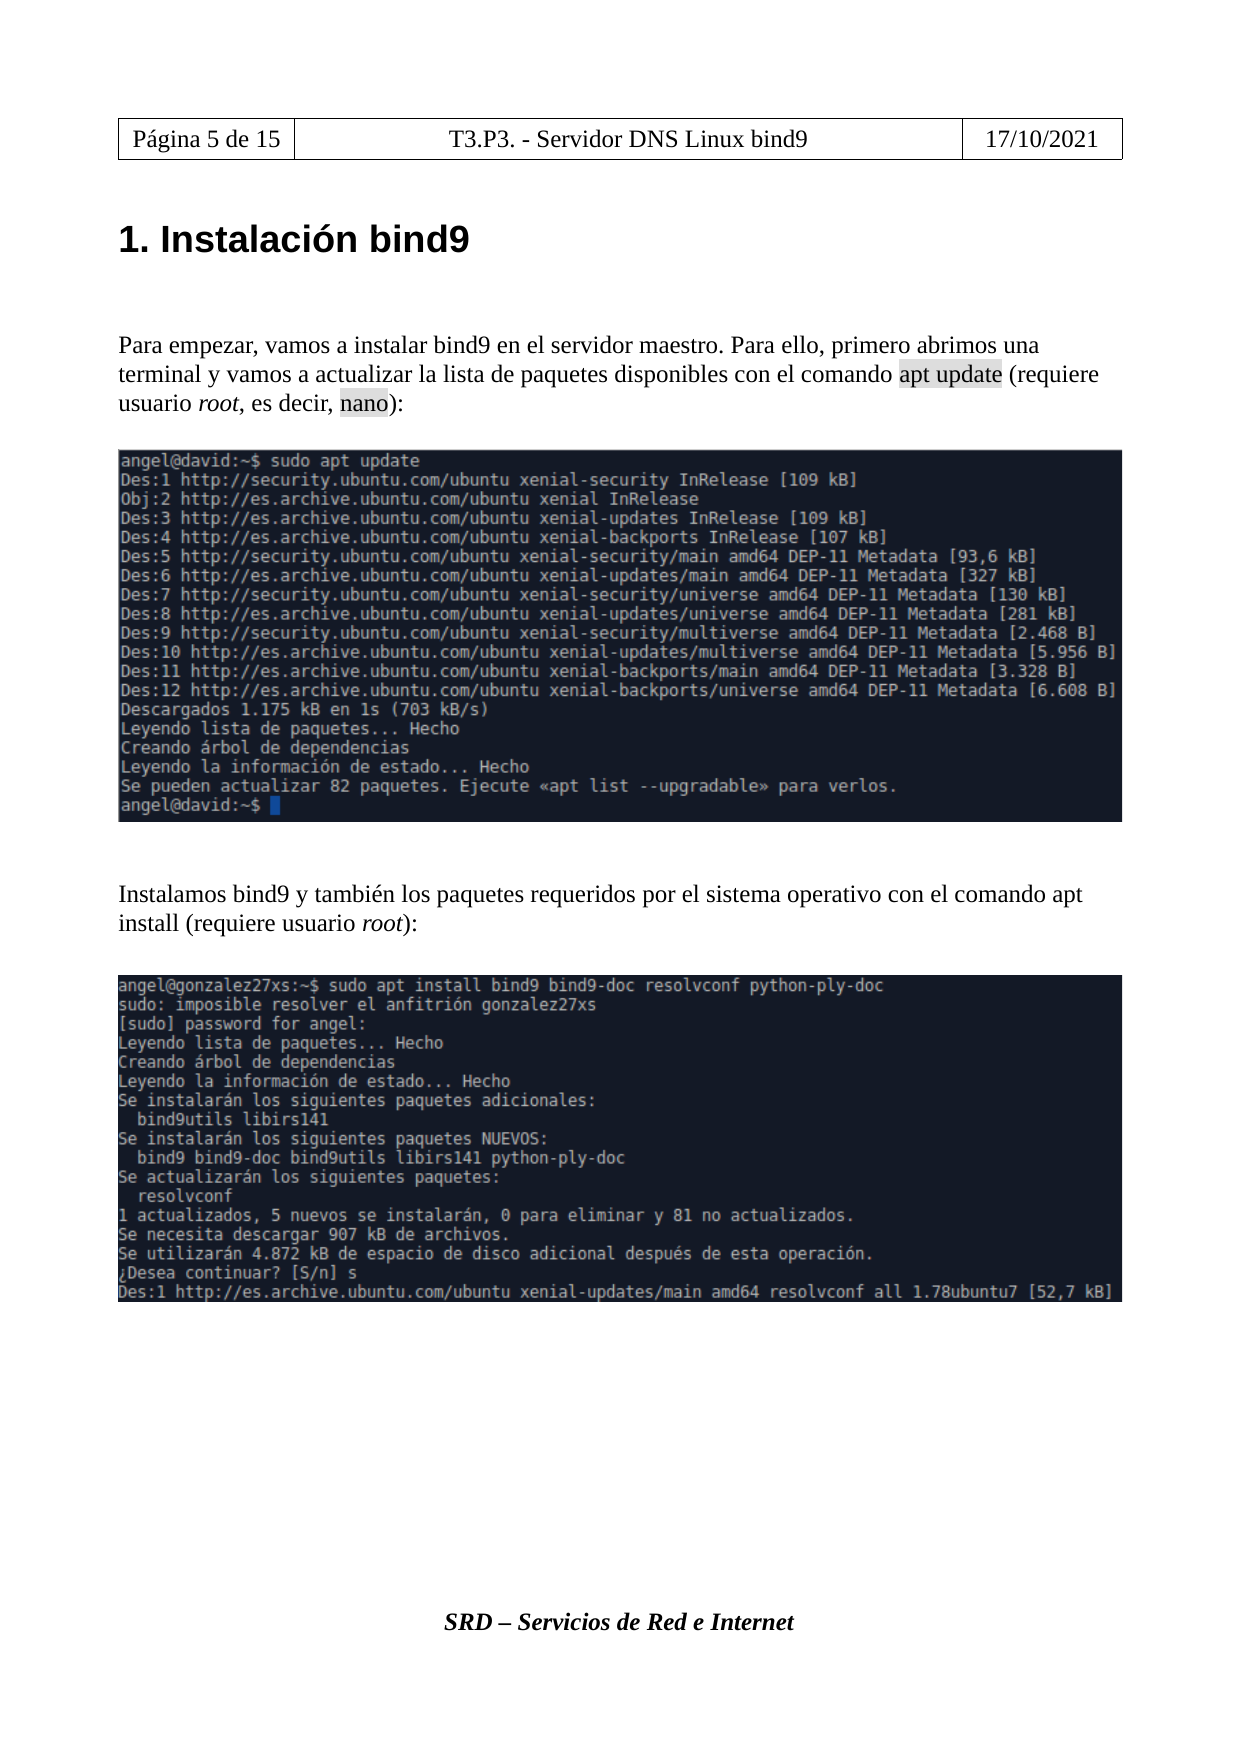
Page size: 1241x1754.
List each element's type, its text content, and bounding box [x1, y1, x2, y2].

subtitle 1. Instalación bind9 [118, 217, 1122, 260]
picture [118, 975, 1123, 1302]
text Instalamos bind9 y también los paquetes requeridos por el sistema operativo con el comando apt install (requiere usuario root): [118, 879, 1122, 937]
text Para empezar, vamos a instalar bind9 en el servidor maestro. Para ello, primero abrimos una terminal y vamos a actualizar la lista de paquetes disponibles con el comando apt update (requiere usuario root, es decir, nano): [118, 330, 1122, 417]
picture [118, 449, 1123, 822]
